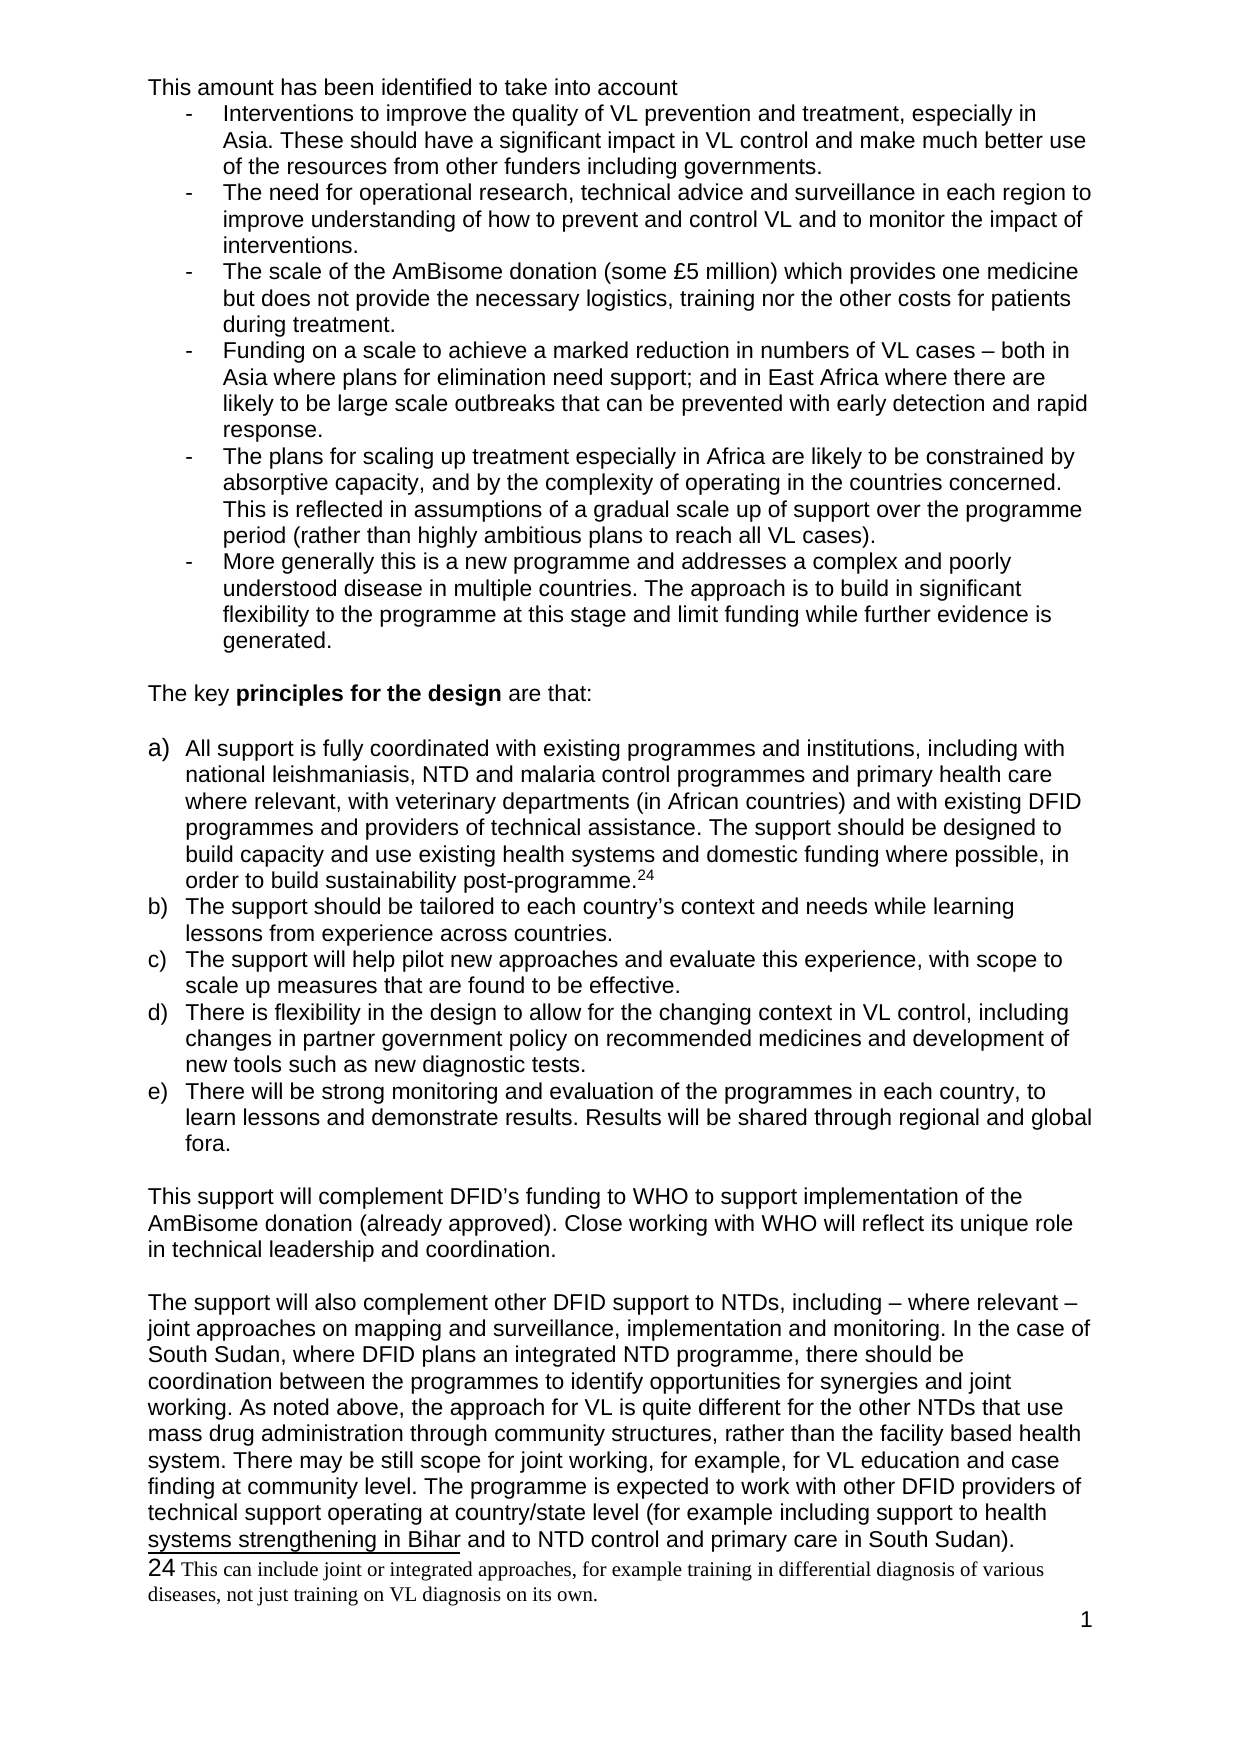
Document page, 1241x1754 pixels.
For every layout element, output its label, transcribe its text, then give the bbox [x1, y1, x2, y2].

list Interventions to improve the quality of VL prevention and treatment, especially in Asia. These should have a significant impact in VL control and make much better use of the resources from other funders including governments. [185, 100, 1092, 179]
list The support should be tailored to each country’s context and needs while learning lessons from experience across countries. [148, 893, 1092, 946]
list All support is fully coordinated with existing programmes and institutions, including with national leishmaniasis, NTD and malaria control programmes and primary health care where relevant, with veterinary departments (in African countries) and with existing DFID programmes and providers of technical assistance. The support should be designed to build capacity and use existing health systems and domestic funding where possible, in order to build sustainability post-programme. [148, 733, 1092, 893]
list The need for operational research, technical advice and surveillance in each region to improve understanding of how to prevent and control VL and to monitor the impact of interventions. [185, 179, 1092, 258]
text The key principles for the design are that: [148, 680, 1092, 706]
list The support will help pilot new approaches and evaluate this experience, with scope to scale up measures that are found to be effective. [148, 946, 1092, 999]
text This amount has been identified to take into account [148, 74, 1092, 100]
list This can include joint or integrated approaches, for example training in differential diagnosis of various diseases, not just training on VL diagnosis on its own. [148, 1553, 1092, 1606]
list There will be strong monitoring and evaluation of the programmes in each country, to learn lessons and demonstrate results. Results will be shared through regional and global fora. [148, 1078, 1092, 1157]
list The scale of the AmBisome donation (some £5 million) which provides one medicine but does not provide the necessary logistics, training nor the other costs for patients during treatment. [185, 258, 1092, 337]
list More generally this is a new programme and addresses a complex and poorly understood disease in multiple countries. The approach is to build in significant flexibility to the programme at this stage and limit funding while further evidence is generated. [185, 548, 1092, 654]
list The plans for scaling up treatment especially in Africa are likely to be constrained by absorptive capacity, and by the complexity of operating in the countries concerned. This is reflected in assumptions of a gradual scale up of support over the programme period (rather than highly ambitious plans to reach all VL cases). [185, 443, 1092, 548]
text This support will complement DFID’s funding to WHO to support implementation of the AmBisome donation (already approved). Close working with WHO will reflect its unique role in technical leadership and coordination. [148, 1183, 1092, 1262]
text The support will also complement other DFID support to NTDs, including – where relevant – joint approaches on mapping and surveillance, implementation and monitoring. In the case of South Sudan, where DFID plans an integrated NTD programme, there should be coordination between the programmes to identify opportunities for synergies and joint working. As noted above, the approach for VL is quite different for the other NTDs that use mass drug administration through community structures, rather than the facility based health system. There may be still scope for joint working, for example, for VL education and case finding at community level. The programme is expected to work with other DFID providers of technical support operating at country/state level (for example including support to health systems strengthening in Bihar and to NTD control and primary care in South Sudan). [148, 1288, 1092, 1552]
list There is flexibility in the design to allow for the changing context in VL control, including changes in partner government policy on recommended medicines and development of new tools such as new diagnostic tests. [148, 999, 1092, 1078]
list Funding on a scale to achieve a marked reduction in numbers of VL cases – both in Asia where plans for elimination need support; and in East Africa where there are likely to be large scale outbreaks that can be prevented with early detection and rapid response. [185, 337, 1092, 443]
